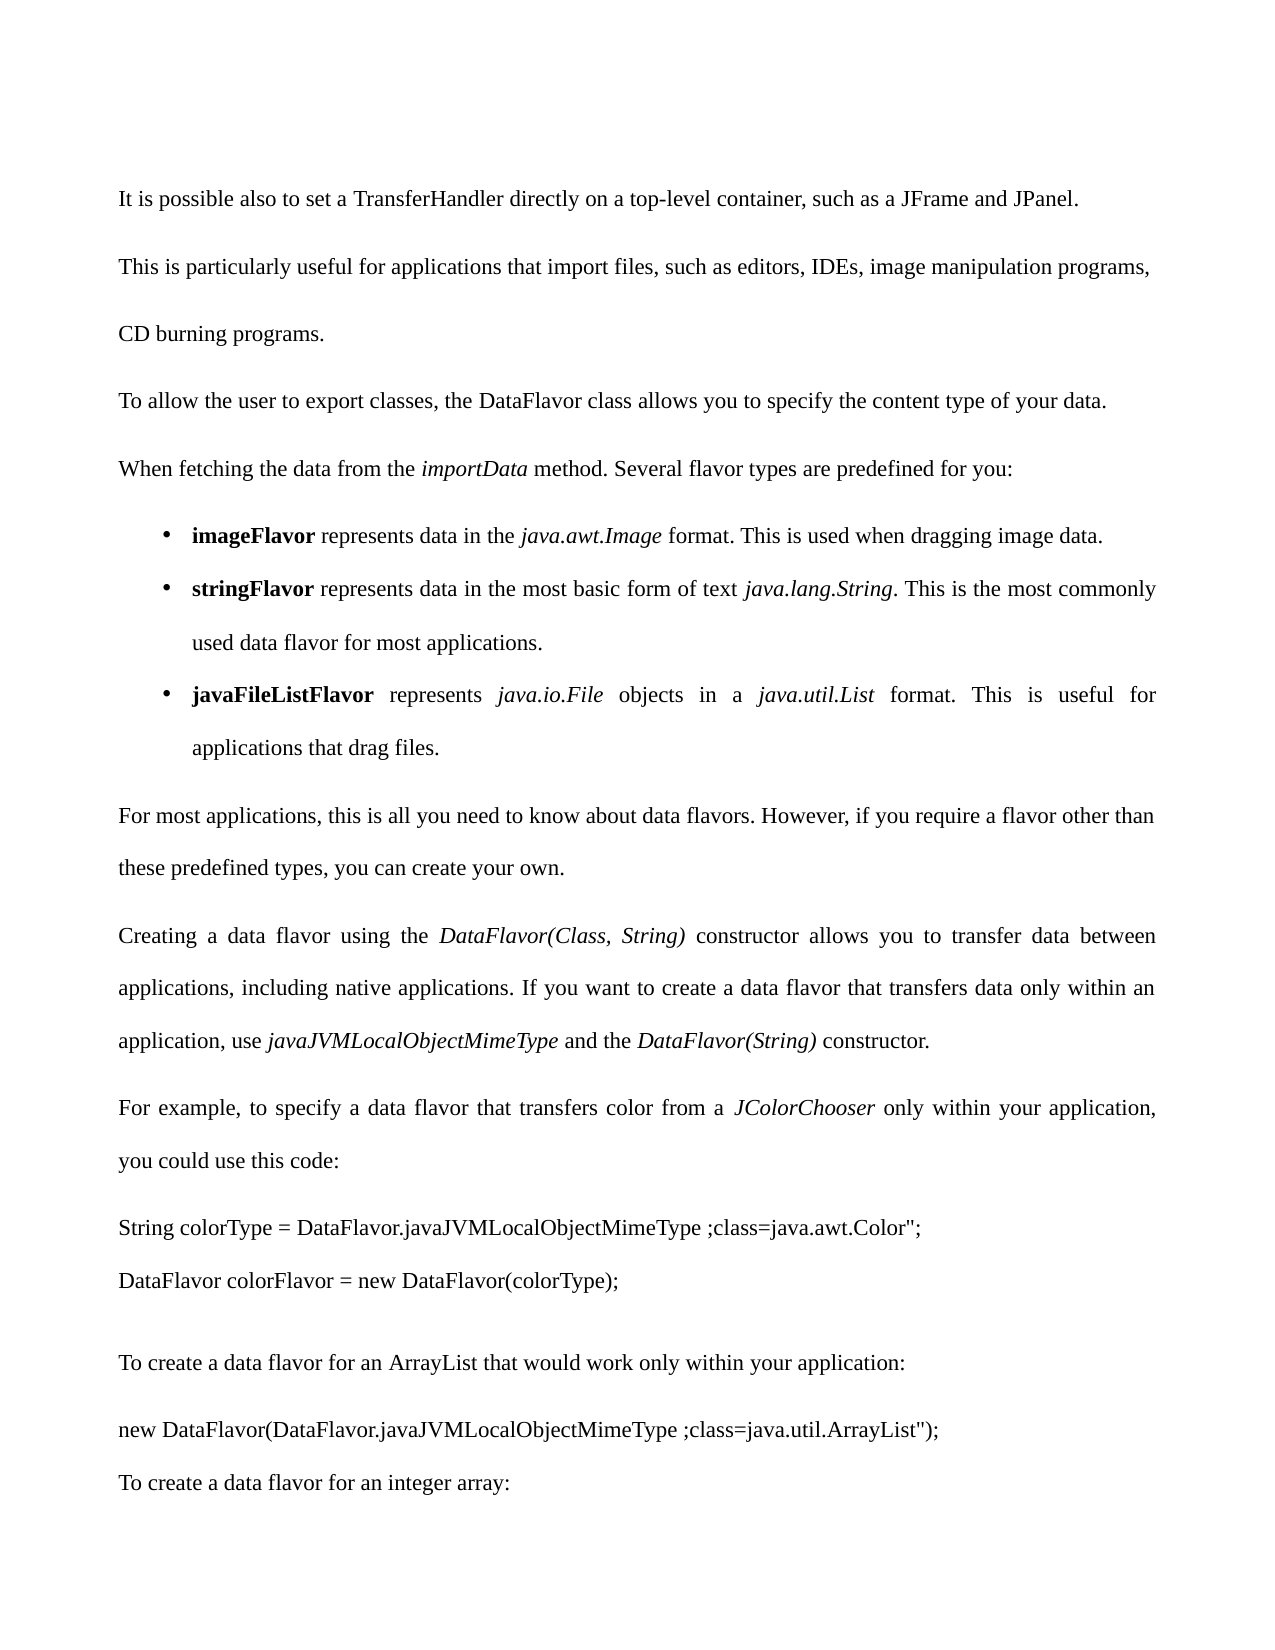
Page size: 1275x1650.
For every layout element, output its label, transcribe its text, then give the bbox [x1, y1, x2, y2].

text To allow the user to export classes, the DataFlavor class allows you to specify the content type of your data. [118, 387, 1157, 414]
list javaFileListFlavor represents java.io.File objects in a java.util.List format. This is useful for applications that drag files. [162, 681, 1157, 761]
text For example, to specify a data flavor that transfers color from a JColorChooser only within your application, you could use this code: [118, 1094, 1157, 1173]
text This is particularly useful for applications that import files, such as editors, IDEs, image manipulation programs, [118, 253, 1157, 279]
text Creating a data flavor using the DataFlavor(Class, String) constructor allows you to transfer data between applications, including native applications. If you want to create a data flavor that transfers data only within an application, use javaJVMLocalObjectMimeType and the DataFlavor(String) constructor. [118, 922, 1157, 1053]
text When fetching the data from the importData method. Several flavor types are predefined for you: [118, 454, 1157, 481]
list stringFlavor represents data in the most basic form of text java.lang.String. This is the most commonly used data flavor for most applications. [162, 575, 1157, 655]
text CD burning programs. [118, 320, 1157, 346]
text For most applications, this is all you need to know about data flavors. However, if you require a flavor other than these predefined types, you can create your own. [118, 802, 1157, 881]
text To create a data flavor for an integer array: [118, 1469, 1157, 1496]
text DataFlavor colorFlavor = new DataFlavor(colorType); [118, 1267, 1157, 1293]
text String colorType = DataFlavor.javaJVMLocalObjectMimeType ;class=java.awt.Color"; [118, 1214, 1157, 1241]
text It is possible also to set a TransferHandler directly on a top-level container, such as a JFrame and JPanel. [118, 185, 1157, 212]
text To create a data flavor for an ArrayList that would work only within your application: [118, 1349, 1157, 1376]
list imageFlavor represents data in the java.awt.Image format. This is used when dragging image data. [162, 522, 1157, 549]
text new DataFlavor(DataFlavor.javaJVMLocalObjectMimeType ;class=java.util.ArrayList"); [118, 1417, 1157, 1443]
